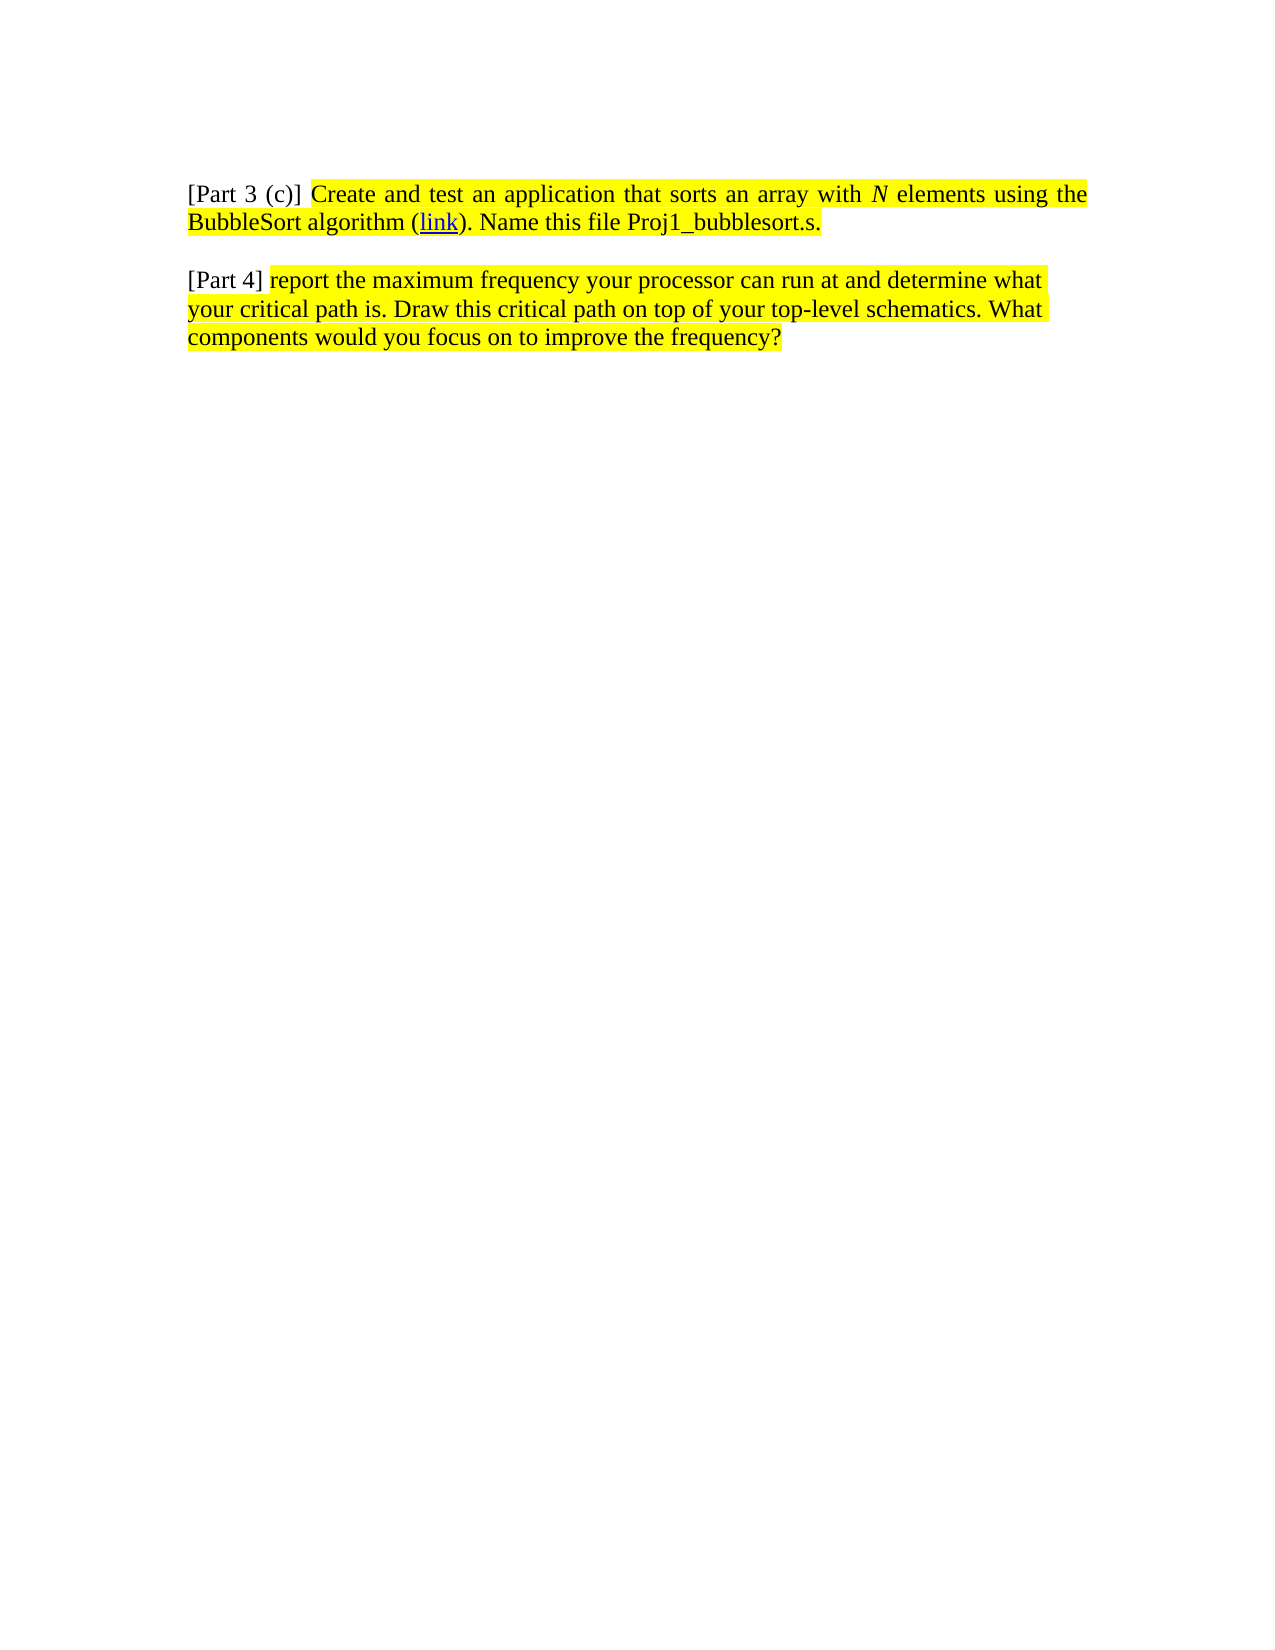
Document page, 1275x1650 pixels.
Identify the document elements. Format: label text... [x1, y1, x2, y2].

text [Part 3 (c)] Create and test an application that sorts an array with N elements using the BubbleSort algorithm (link). Name this file Proj1_bubblesort.s. [187, 179, 1087, 236]
text [Part 4] report the maximum frequency your processor can run at and determine what your critical path is. Draw this critical path on top of your top-level schematics. What components would you focus on to improve the frequency? [187, 265, 1087, 351]
